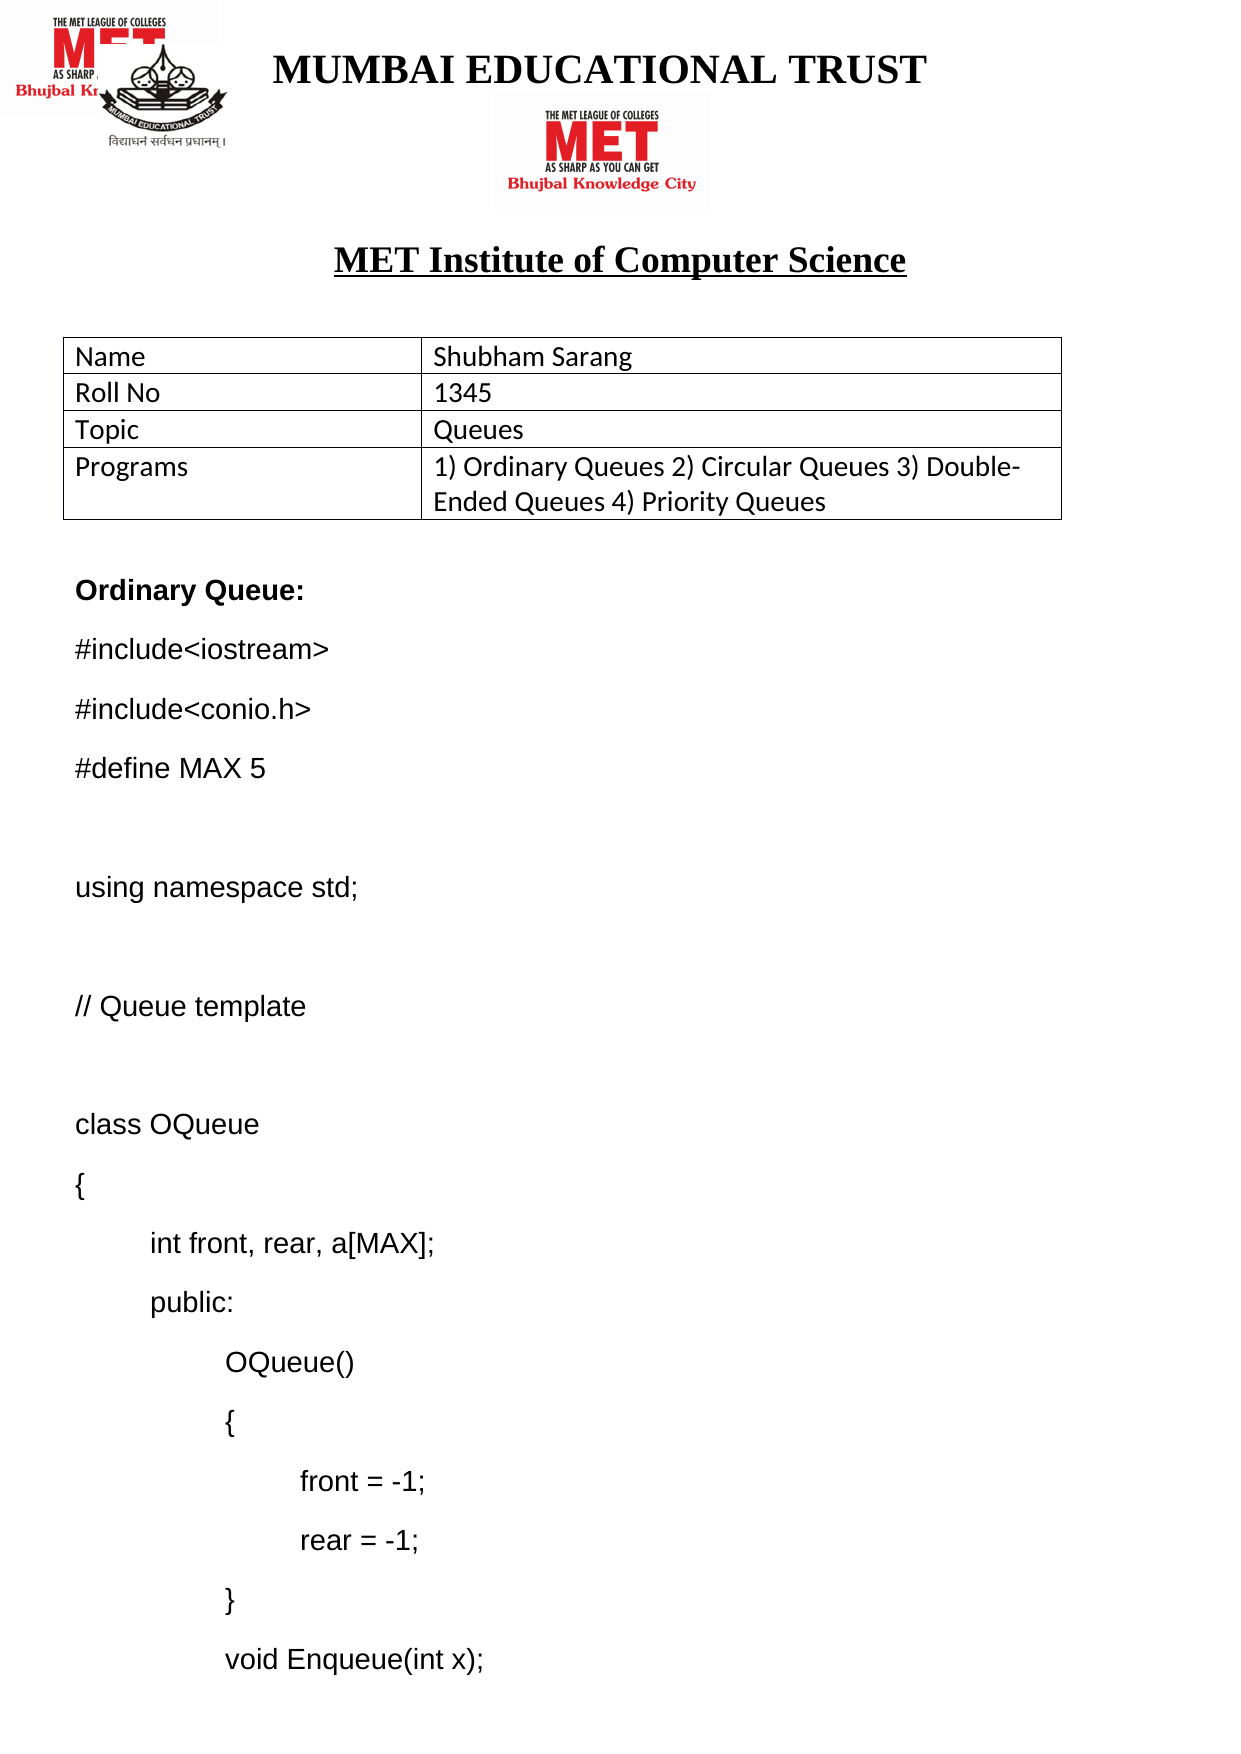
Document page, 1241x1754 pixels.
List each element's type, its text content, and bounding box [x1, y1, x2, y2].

text class OQueue [75, 1107, 1165, 1141]
text { [75, 1404, 1165, 1438]
table_cell Queues [422, 411, 1061, 447]
text int front, rear, a[MAX]; [75, 1226, 1165, 1260]
text public: [75, 1286, 1165, 1319]
text // Queue template [75, 989, 1165, 1022]
text #define MAX 5 [75, 751, 1165, 785]
text { [75, 1167, 1165, 1200]
table_cell 1345 [422, 374, 1061, 410]
table_header Name [64, 338, 421, 373]
text using namespace std; [75, 870, 1165, 903]
text front = -1; [75, 1464, 1165, 1497]
table_header Shubham Sarang [422, 338, 1061, 373]
picture [0, 0, 228, 148]
text Ordinary Queue: [75, 573, 1165, 607]
picture [492, 92, 712, 210]
text void Enqueue(int x); [75, 1642, 1165, 1675]
text #include<conio.h> [75, 692, 1165, 725]
table_cell Topic [64, 411, 421, 447]
text } [75, 1582, 1165, 1616]
text rear = -1; [75, 1523, 1165, 1557]
table_cell Programs [64, 448, 421, 519]
text OQueue() [75, 1345, 1165, 1378]
table_cell 1) Ordinary Queues 2) Circular Queues 3) Double-Ended Queues 4) Priority Queues [422, 448, 1061, 519]
table_cell Roll No [64, 374, 421, 410]
text #include<iostream> [75, 632, 1165, 666]
